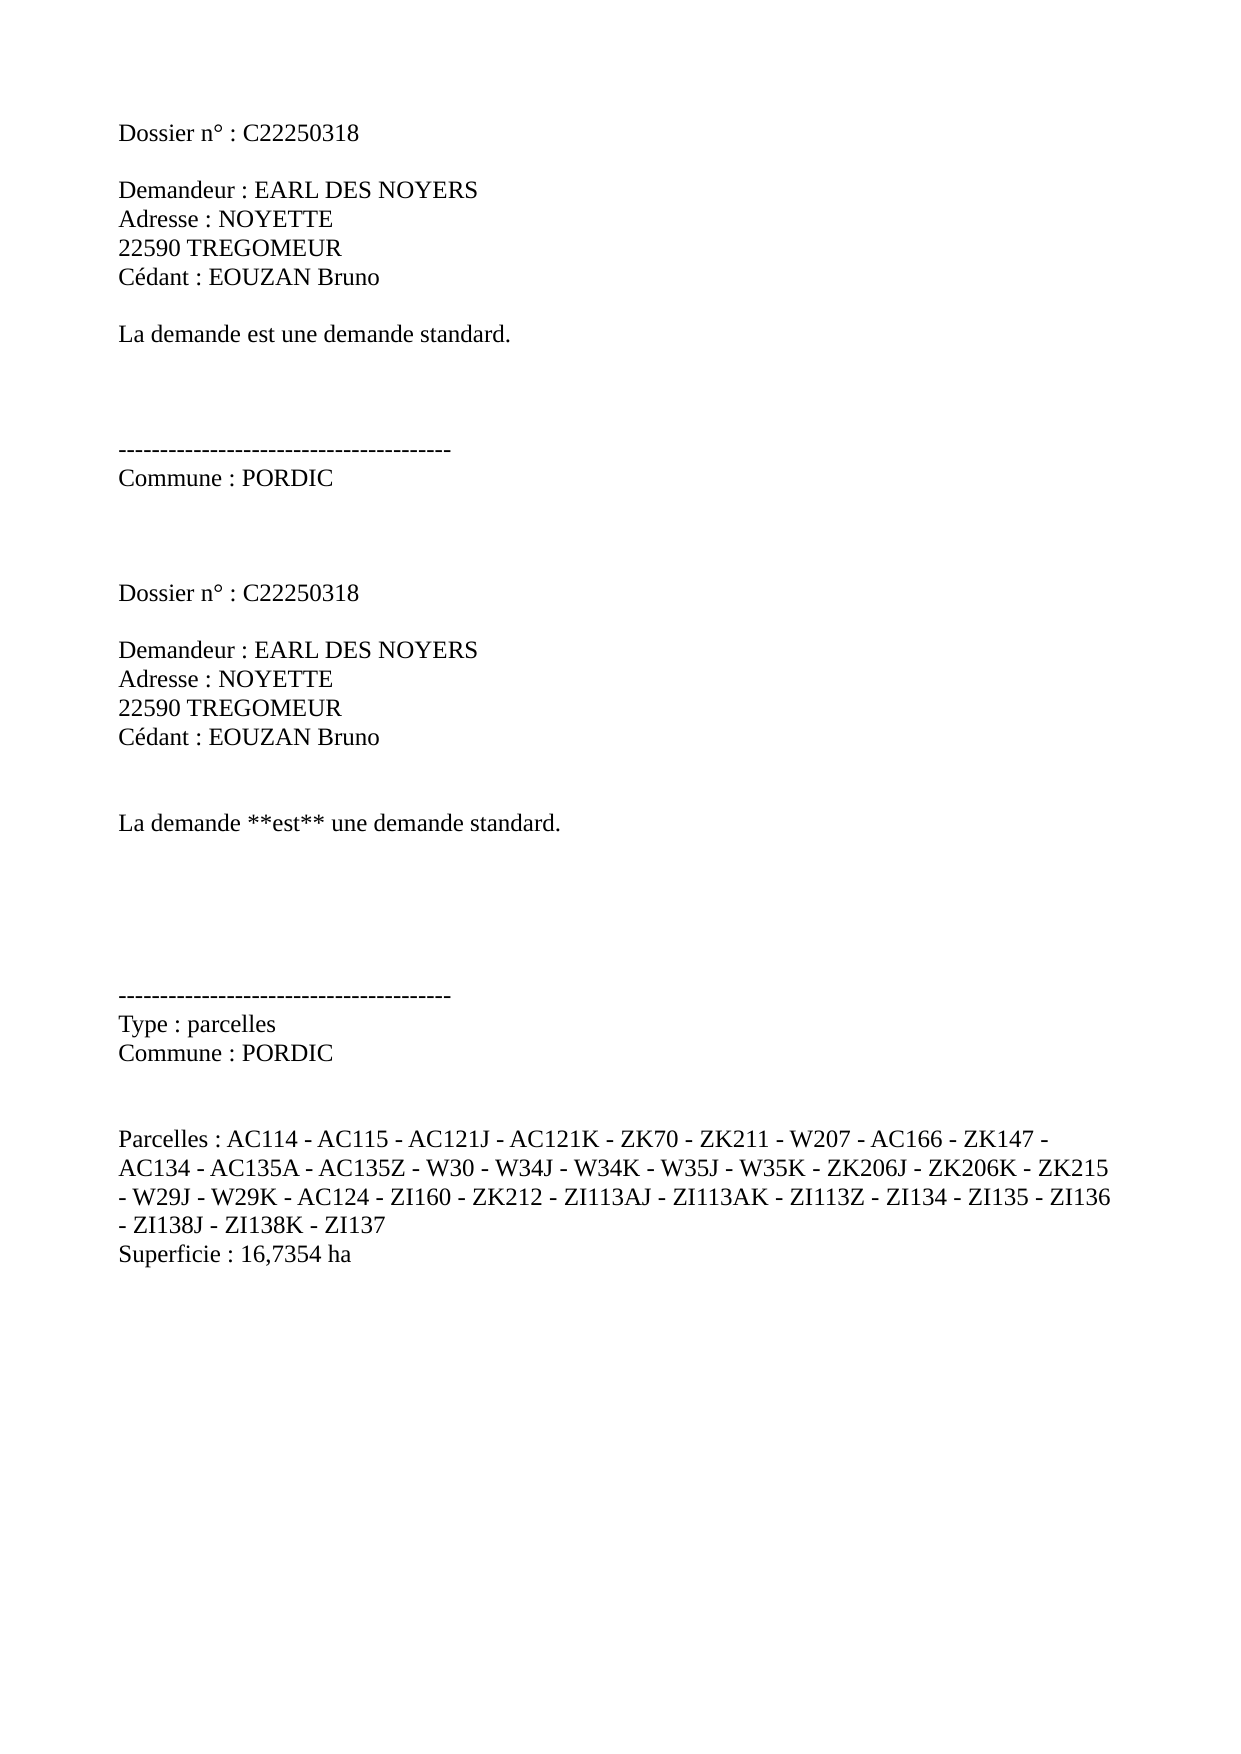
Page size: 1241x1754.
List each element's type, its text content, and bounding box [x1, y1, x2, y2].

text Adresse : NOYETTE 22590 TREGOMEUR [118, 664, 1122, 722]
text ---------------------------------------- [118, 434, 1122, 463]
text Parcelles : AC114 - AC115 - AC121J - AC121K - ZK70 - ZK211 - W207 - AC166 - ZK147 - AC134 - AC135A - AC135Z - W30 - W34J - W34K - W35J - W35K - ZK206J - ZK206K - ZK215 - W29J - W29K - AC124 - ZI160 - ZK212 - ZI113AJ - ZI113AK - ZI113Z - ZI134 - ZI135 - ZI136 - ZI138J - ZI138K - ZI137 [118, 1124, 1122, 1239]
text Dossier n° : C22250318 [118, 118, 1122, 147]
text Superficie : 16,7354 ha [118, 1239, 1122, 1268]
text La demande **est** une demande standard. [118, 808, 1122, 837]
text Cédant : EOUZAN Bruno [118, 722, 1122, 751]
text Demandeur : EARL DES NOYERS [118, 636, 1122, 664]
text ---------------------------------------- [118, 981, 1122, 1009]
text Commune : PORDIC [118, 1038, 1122, 1067]
text Demandeur : EARL DES NOYERS [118, 176, 1122, 204]
text Dossier n° : C22250318 [118, 578, 1122, 607]
text Type : parcelles [118, 1009, 1122, 1038]
text Cédant : EOUZAN Bruno [118, 262, 1122, 291]
text Adresse : NOYETTE 22590 TREGOMEUR [118, 204, 1122, 262]
text La demande est une demande standard. [118, 319, 1122, 377]
text Commune : PORDIC [118, 463, 1122, 492]
